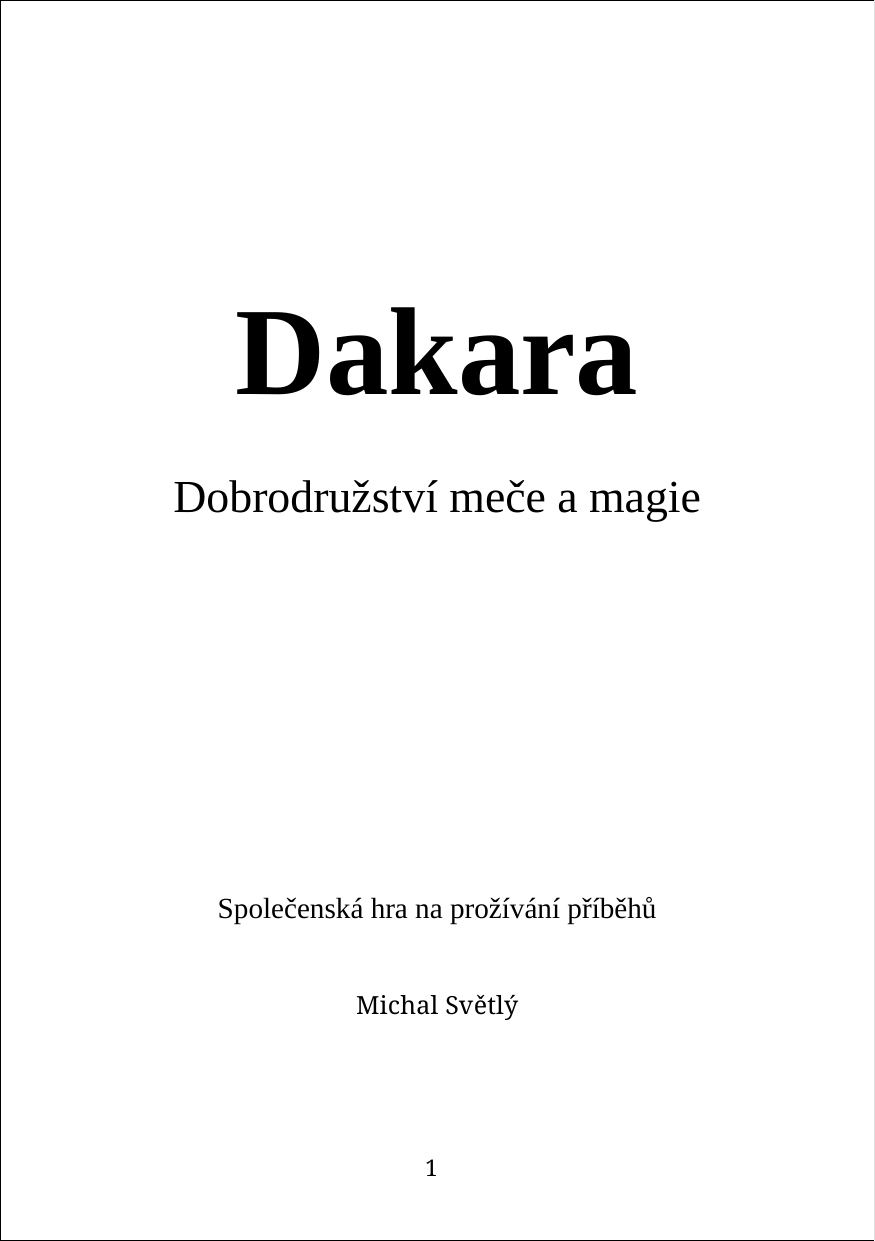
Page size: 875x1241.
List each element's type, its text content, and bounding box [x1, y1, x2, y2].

text Společenská hra na prožívání příběhů [118, 891, 756, 925]
text Michal Světlý [118, 987, 756, 1021]
text Dakara [118, 278, 756, 422]
text Dobrodružství meče a magie [118, 470, 756, 522]
